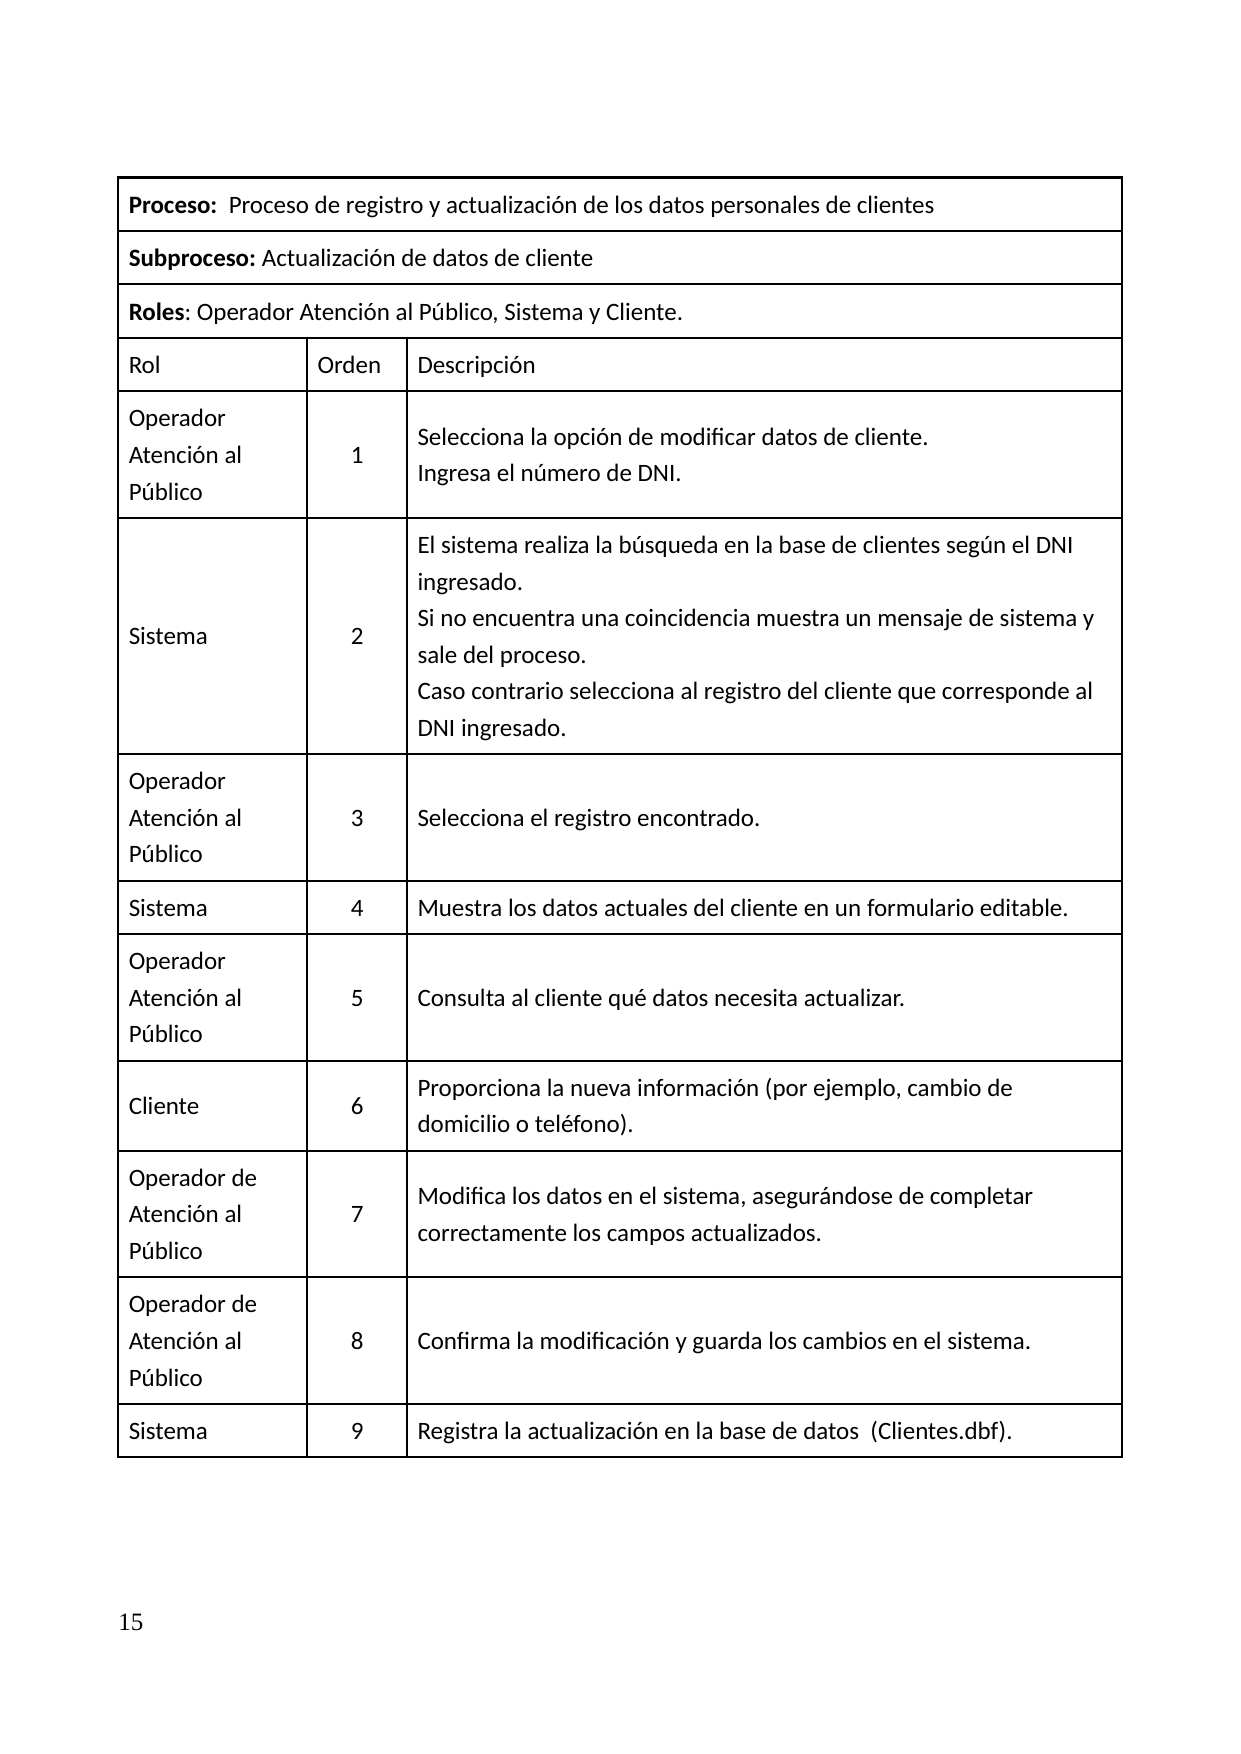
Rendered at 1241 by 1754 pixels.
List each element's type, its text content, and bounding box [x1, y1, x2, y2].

table_cell Roles: Operador Atención al Público, Sistema y Cliente. [119, 285, 1121, 337]
table_cell Descripción [408, 339, 1121, 390]
table_cell Sistema [119, 882, 306, 933]
table_cell Rol [119, 339, 306, 390]
table_cell 6 [308, 1062, 406, 1149]
table_cell Sistema [119, 1405, 306, 1456]
table_cell 9 [308, 1405, 406, 1456]
table_cell El sistema realiza la búsqueda en la base de clientes según el DNI ingresado. Si no encuentra una coincidencia muestra un mensaje de sistema y sale del proceso. Caso contrario selecciona al registro del cliente que corresponde al DNI ingresado. [408, 519, 1121, 753]
table_cell Proporciona la nueva información (por ejemplo, cambio de domicilio o teléfono). [408, 1062, 1121, 1149]
table_cell 7 [308, 1152, 406, 1276]
table_cell Confirma la modificación y guarda los cambios en el sistema. [408, 1278, 1121, 1403]
table_cell 3 [308, 755, 406, 879]
table_cell Modifica los datos en el sistema, asegurándose de completar correctamente los campos actualizados. [408, 1152, 1121, 1276]
table_cell Cliente [119, 1062, 306, 1149]
table_cell 5 [308, 935, 406, 1059]
table_cell Muestra los datos actuales del cliente en un formulario editable. [408, 882, 1121, 933]
table_cell Operador Atención al Público [119, 755, 306, 879]
table_cell 8 [308, 1278, 406, 1403]
table_cell 2 [308, 519, 406, 753]
table_cell Operador Atención al Público [119, 392, 306, 517]
table_cell Operador de Atención al Público [119, 1152, 306, 1276]
table_cell Operador Atención al Público [119, 935, 306, 1059]
table_header Proceso: Proceso de registro y actualización de los datos personales de clientes [119, 179, 1121, 230]
table_cell Consulta al cliente qué datos necesita actualizar. [408, 935, 1121, 1059]
table_cell Operador de Atención al Público [119, 1278, 306, 1403]
table_cell Selecciona el registro encontrado. [408, 755, 1121, 879]
table_cell Sistema [119, 519, 306, 753]
table_cell Orden [308, 339, 406, 390]
table_cell Selecciona la opción de modificar datos de cliente. Ingresa el número de DNI. [408, 392, 1121, 517]
table_cell Registra la actualización en la base de datos (Clientes.dbf). [408, 1405, 1121, 1456]
table_cell 4 [308, 882, 406, 933]
table_cell Subproceso: Actualización de datos de cliente [119, 232, 1121, 283]
table_cell 1 [308, 392, 406, 517]
